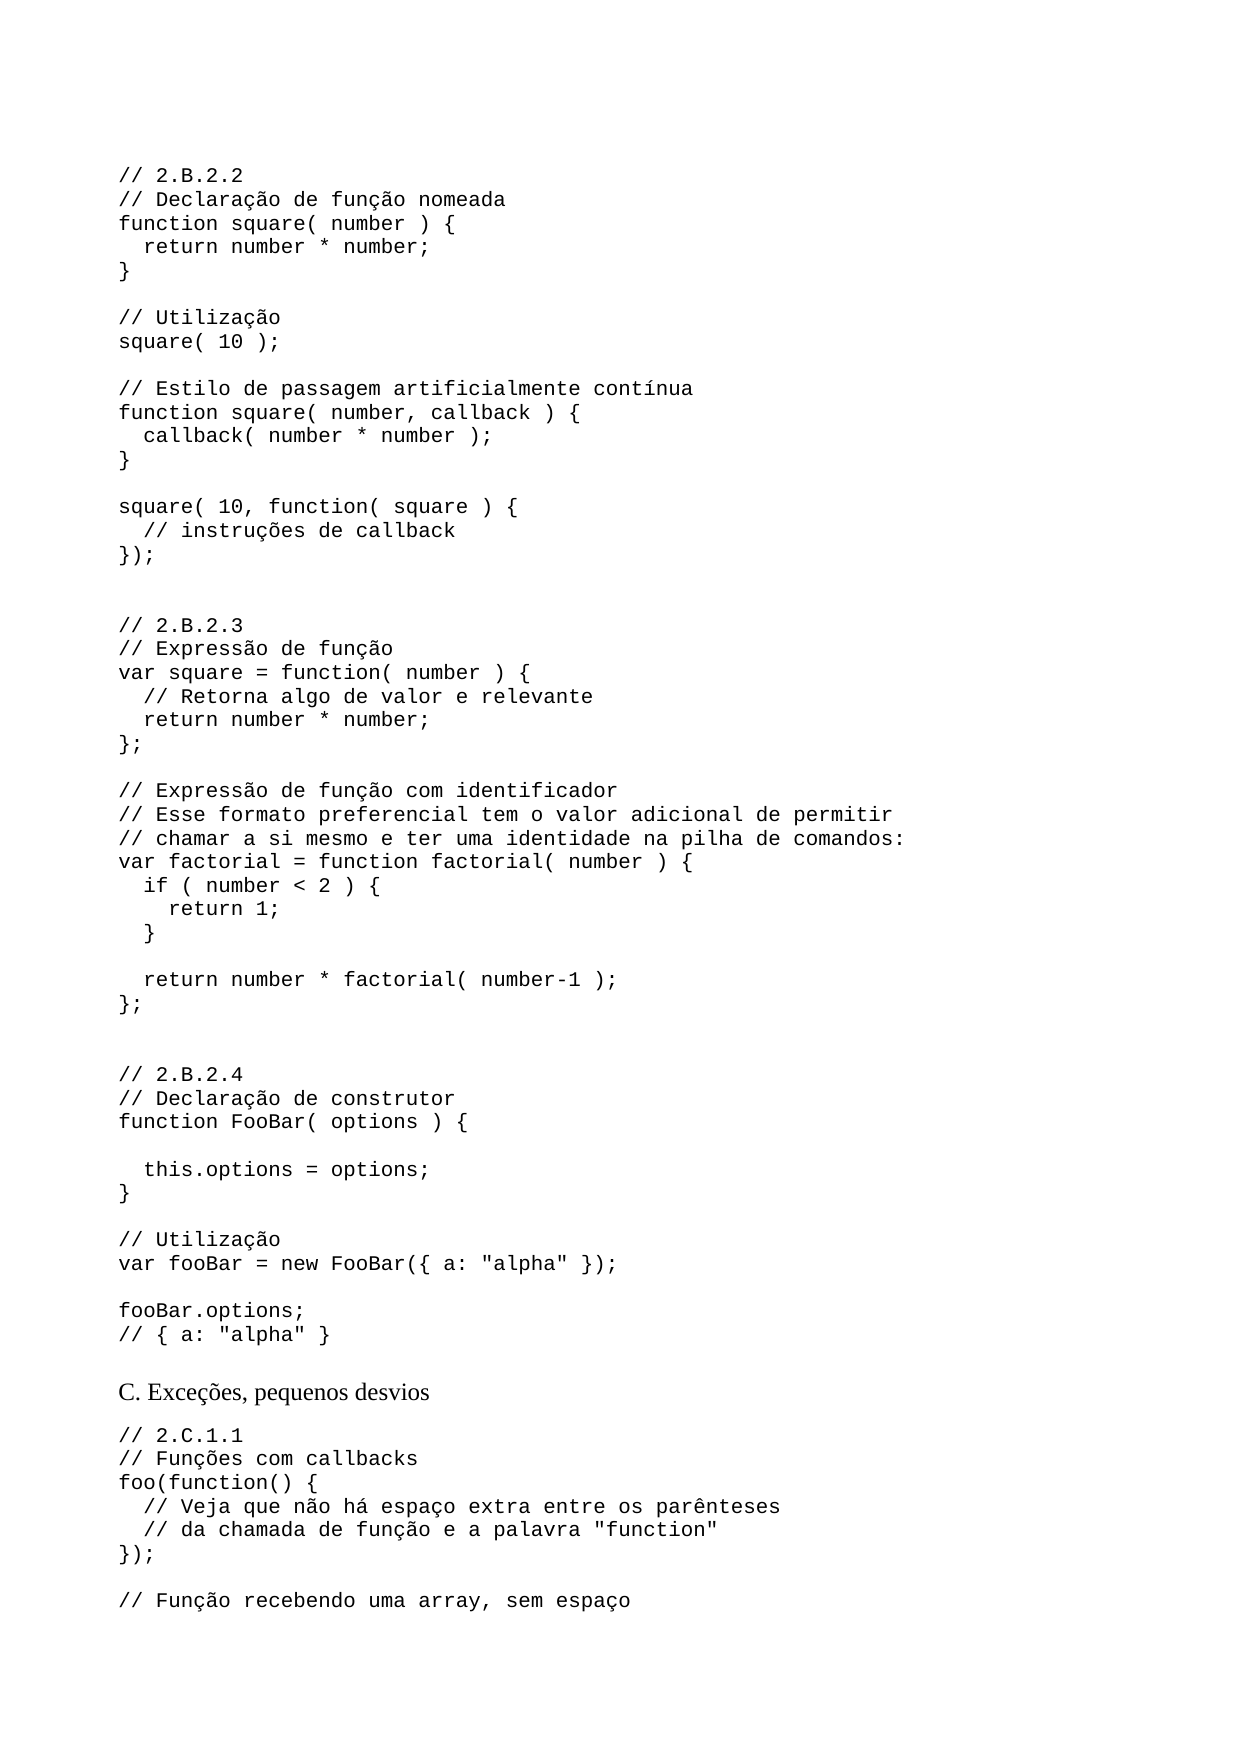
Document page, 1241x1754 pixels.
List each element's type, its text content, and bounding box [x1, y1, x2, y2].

text // da chamada de função e a palavra "function" [118, 1519, 1122, 1543]
text // { a: "alpha" } [118, 1324, 1122, 1348]
text }); [118, 1543, 1122, 1567]
text this.options = options; [118, 1158, 1122, 1182]
text function square( number, callback ) { [118, 402, 1122, 426]
text // Função recebendo uma array, sem espaço [118, 1590, 1122, 1614]
text // Expressão de função [118, 638, 1122, 662]
text square( 10, function( square ) { [118, 496, 1122, 520]
text }; [118, 733, 1122, 757]
text // Utilização [118, 307, 1122, 331]
text return number * number; [118, 236, 1122, 260]
text return 1; [118, 898, 1122, 922]
text } [118, 922, 1122, 946]
text } [118, 260, 1122, 284]
text square( 10 ); [118, 331, 1122, 354]
text // Funções com callbacks [118, 1448, 1122, 1472]
text // Declaração de função nomeada [118, 189, 1122, 213]
text // instruções de callback [118, 520, 1122, 544]
text // chamar a si mesmo e ter uma identidade na pilha de comandos: [118, 827, 1122, 851]
text }); [118, 544, 1122, 567]
text return number * number; [118, 709, 1122, 733]
text // 2.B.2.2 [118, 165, 1122, 189]
text return number * factorial( number-1 ); [118, 969, 1122, 993]
text // Estilo de passagem artificialmente contínua [118, 378, 1122, 402]
text function FooBar( options ) { [118, 1111, 1122, 1135]
text var factorial = function factorial( number ) { [118, 851, 1122, 875]
text } [118, 449, 1122, 473]
text function square( number ) { [118, 213, 1122, 236]
text // 2.B.2.4 [118, 1064, 1122, 1088]
text // Declaração de construtor [118, 1088, 1122, 1111]
text if ( number < 2 ) { [118, 875, 1122, 898]
text var square = function( number ) { [118, 662, 1122, 686]
text } [118, 1182, 1122, 1206]
text }; [118, 993, 1122, 1017]
text foo(function() { [118, 1472, 1122, 1496]
text // Esse formato preferencial tem o valor adicional de permitir [118, 804, 1122, 827]
text // Expressão de função com identificador [118, 780, 1122, 804]
text // 2.B.2.3 [118, 615, 1122, 638]
text // 2.C.1.1 [118, 1425, 1122, 1448]
text // Retorna algo de valor e relevante [118, 686, 1122, 709]
text callback( number * number ); [118, 426, 1122, 449]
text var fooBar = new FooBar({ a: "alpha" }); [118, 1253, 1122, 1277]
text // Utilização [118, 1229, 1122, 1253]
text fooBar.options; [118, 1300, 1122, 1324]
text C. Exceções, pequenos desvios [118, 1377, 1122, 1406]
text // Veja que não há espaço extra entre os parênteses [118, 1496, 1122, 1519]
